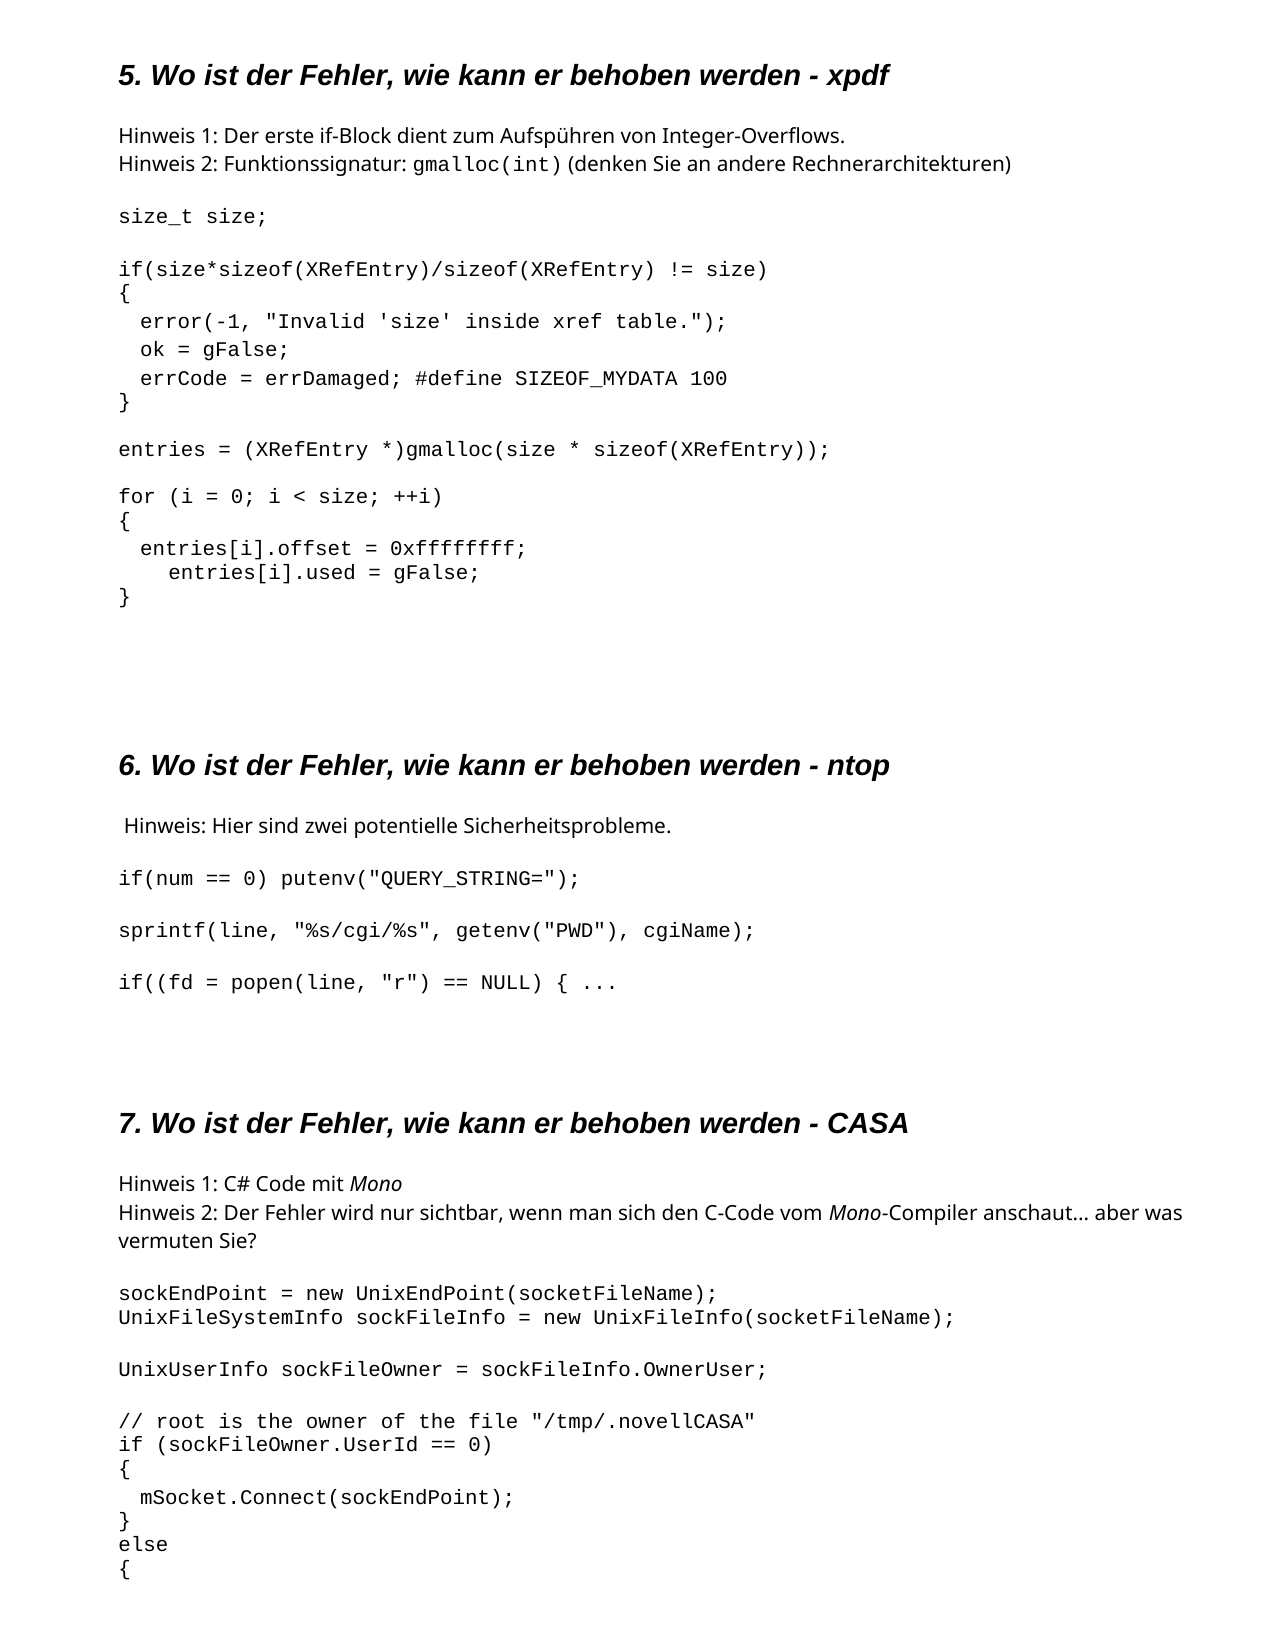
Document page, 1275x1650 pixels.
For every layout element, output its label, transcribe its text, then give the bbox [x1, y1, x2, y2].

text Hinweis 1: C# Code mit Mono Hinweis 2: Der Fehler wird nur sichtbar, wenn man sich den C-Code vom Mono-Compiler anschaut... aber was vermuten Sie? sockEndPoint = new UnixEndPoint(socketFileName); UnixFileSystemInfo sockFileInfo = new UnixFileInfo(socketFileName); UnixUserInfo sockFileOwner = sockFileInfo.OwnerUser; // root is the owner of the file "/tmp/.novellCASA" if (sockFileOwner.UserId == 0) { mSocket.Connect(sockEndPoint); } else { [118, 1169, 1216, 1581]
subtitle 5. Wo ist der Fehler, wie kann er behoben werden - xpdf [118, 59, 1216, 92]
subtitle 6. Wo ist der Fehler, wie kann er behoben werden - ntop [118, 749, 1216, 782]
text Hinweis 1: Der erste if-Block dient zum Aufspühren von Integer-Overflows. Hinweis 2: Funktionssignatur: gmalloc(int) (denken Sie an andere Rechnerarchitekturen) size_t size; if(size*sizeof(XRefEntry)/sizeof(XRefEntry) != size) { error(-1, "Invalid 'size' inside xref table."); ok = gFalse; errCode = errDamaged; #define SIZEOF_MYDATA 100 } entries = (XRefEntry *)gmalloc(size * sizeof(XRefEntry)); for (i = 0; i < size; ++i) { entries[i].offset = 0xffffffff; entries[i].used = gFalse; } [118, 121, 1216, 694]
text Hinweis: Hier sind zwei potentielle Sicherheitsprobleme. if(num == 0) putenv("QUERY_STRING="); sprintf(line, "%s/cgi/%s", getenv("PWD"), cgiName); if((fd = popen(line, "r") == NULL) { ... [118, 811, 1216, 1053]
subtitle 7. Wo ist der Fehler, wie kann er behoben werden - CASA [118, 1107, 1216, 1140]
